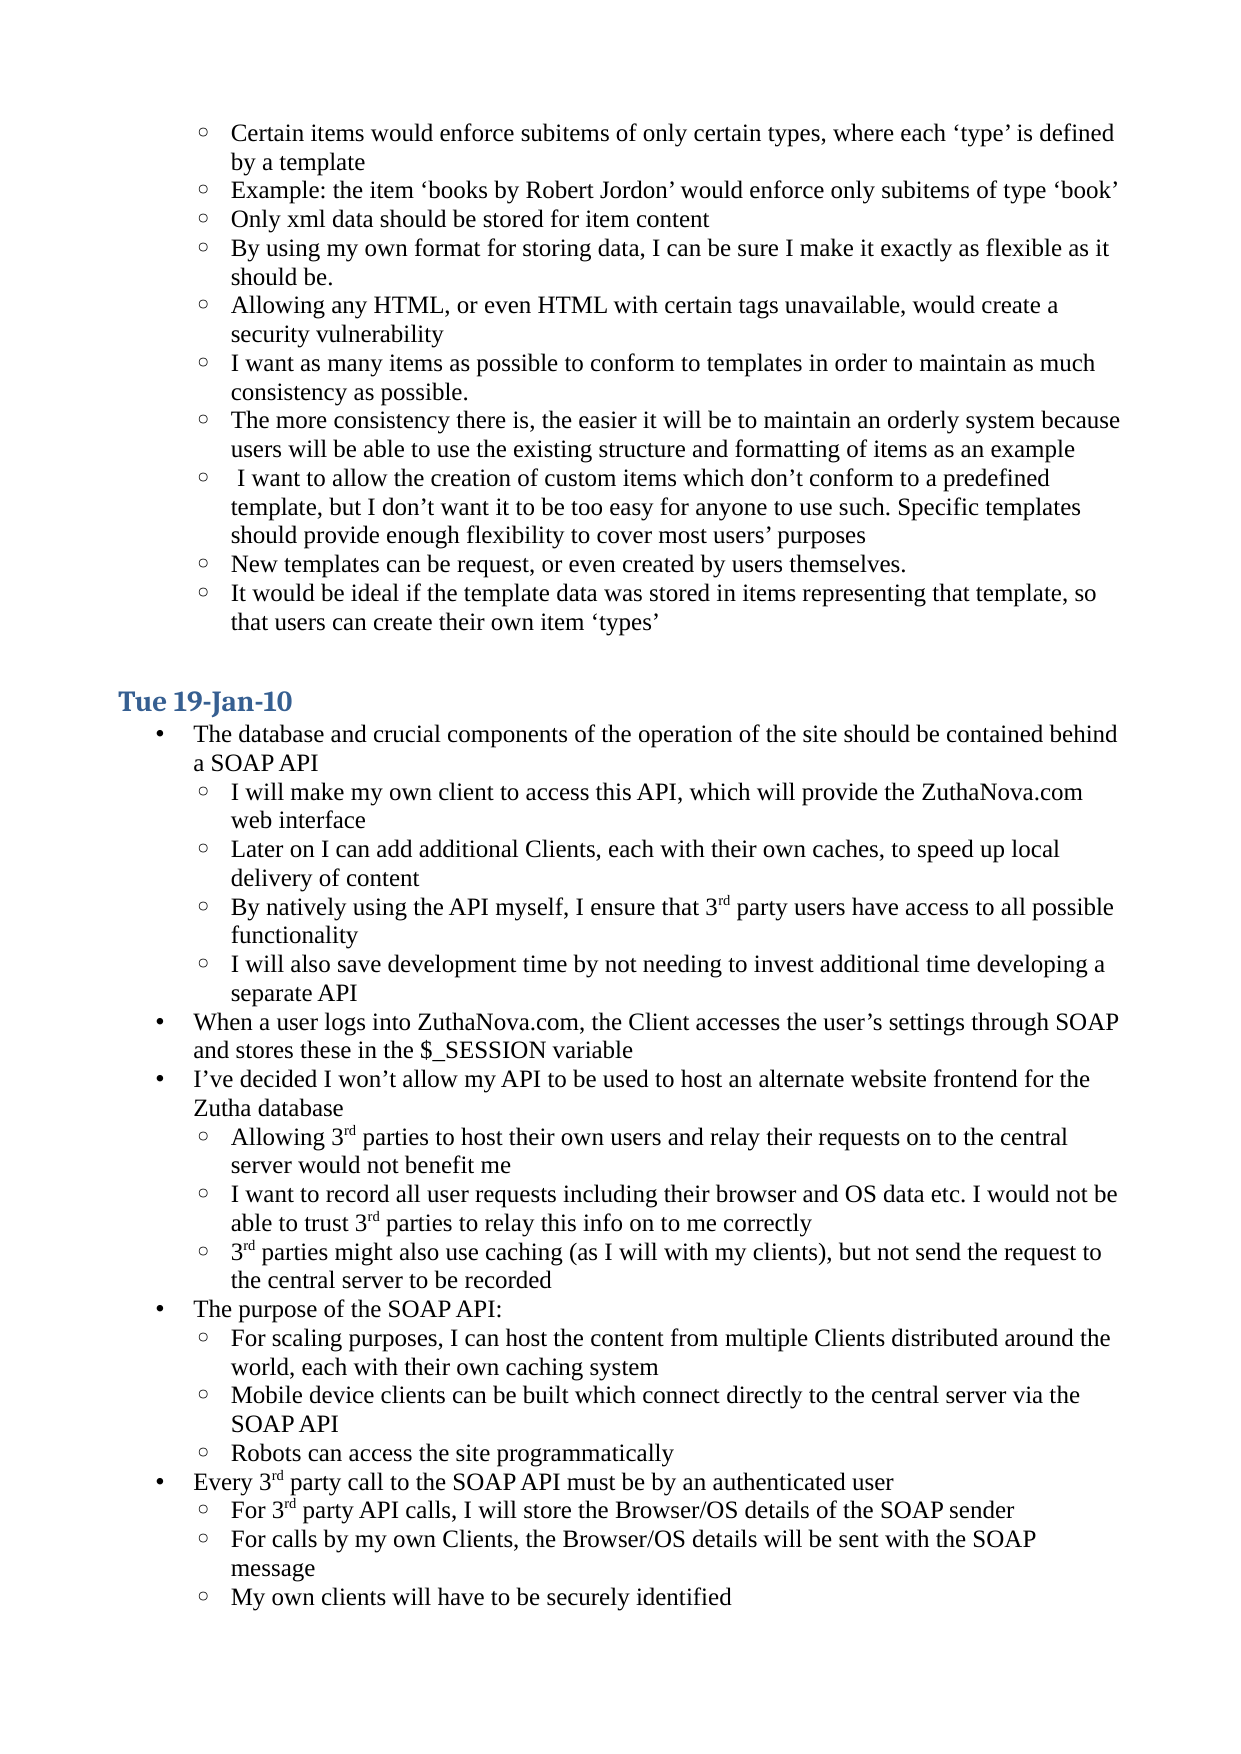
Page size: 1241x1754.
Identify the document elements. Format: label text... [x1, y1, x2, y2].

list Mobile device clients can be built which connect directly to the central server via the SOAP API [193, 1380, 1122, 1438]
list Later on I can add additional Clients, each with their own caches, to speed up local delivery of content [193, 834, 1122, 892]
list My own clients will have to be securely identified [193, 1582, 1122, 1610]
list For calls by my own Clients, the Browser/OS details will be sent with the SOAP message [193, 1524, 1122, 1582]
list The purpose of the SOAP API: [156, 1294, 1122, 1323]
list Certain items would enforce subitems of only certain types, where each ‘type’ is defined by a template [193, 118, 1122, 176]
list Example: the item ‘books by Robert Jordon’ would enforce only subitems of type ‘book’ [193, 176, 1122, 204]
list I will make my own client to access this API, which will provide the ZuthaNova.com web interface [193, 777, 1122, 834]
list When a user logs into ZuthaNova.com, the Client accesses the user’s settings through SOAP and stores these in the $_SESSION variable [156, 1007, 1122, 1064]
list New templates can be request, or even created by users themselves. [193, 549, 1122, 578]
list By using my own format for storing data, I can be sure I make it exactly as flexible as it should be. [193, 233, 1122, 291]
list Only xml data should be stored for item content [193, 204, 1122, 233]
list I want as many items as possible to conform to templates in order to maintain as much consistency as possible. [193, 348, 1122, 406]
list The more consistency there is, the easier it will be to maintain an orderly system because users will be able to use the existing structure and formatting of items as an example [193, 406, 1122, 463]
list I want to allow the creation of custom items which don’t conform to a predefined template, but I don’t want it to be too easy for anyone to use such. Specific templates should provide enough flexibility to cover most users’ purposes [193, 463, 1122, 549]
subtitle Tue 19-Jan-10 [118, 686, 1122, 719]
list Allowing any HTML, or even HTML with certain tags unavailable, would create a security vulnerability [193, 291, 1122, 348]
list 3rd parties might also use caching (as I will with my clients), but not send the request to the central server to be recorded [193, 1237, 1122, 1294]
list I want to record all user requests including their browser and OS data etc. I would not be able to trust 3rd parties to relay this info on to me correctly [193, 1179, 1122, 1237]
list For scaling purposes, I can host the content from multiple Clients distributed around the world, each with their own caching system [193, 1323, 1122, 1380]
list I’ve decided I won’t allow my API to be used to host an alternate website frontend for the Zutha database [156, 1064, 1122, 1122]
list Every 3rd party call to the SOAP API must be by an authenticated user [156, 1467, 1122, 1495]
list Allowing 3rd parties to host their own users and relay their requests on to the central server would not benefit me [193, 1122, 1122, 1179]
list By natively using the API myself, I ensure that 3rd party users have access to all possible functionality [193, 892, 1122, 949]
list Robots can access the site programmatically [193, 1438, 1122, 1467]
list The database and crucial components of the operation of the site should be contained behind a SOAP API [156, 719, 1122, 777]
list For 3rd party API calls, I will store the Browser/OS details of the SOAP sender [193, 1495, 1122, 1524]
list It would be ideal if the template data was stored in items representing that template, so that users can create their own item ‘types’ [193, 578, 1122, 636]
list I will also save development time by not needing to invest additional time developing a separate API [193, 949, 1122, 1007]
